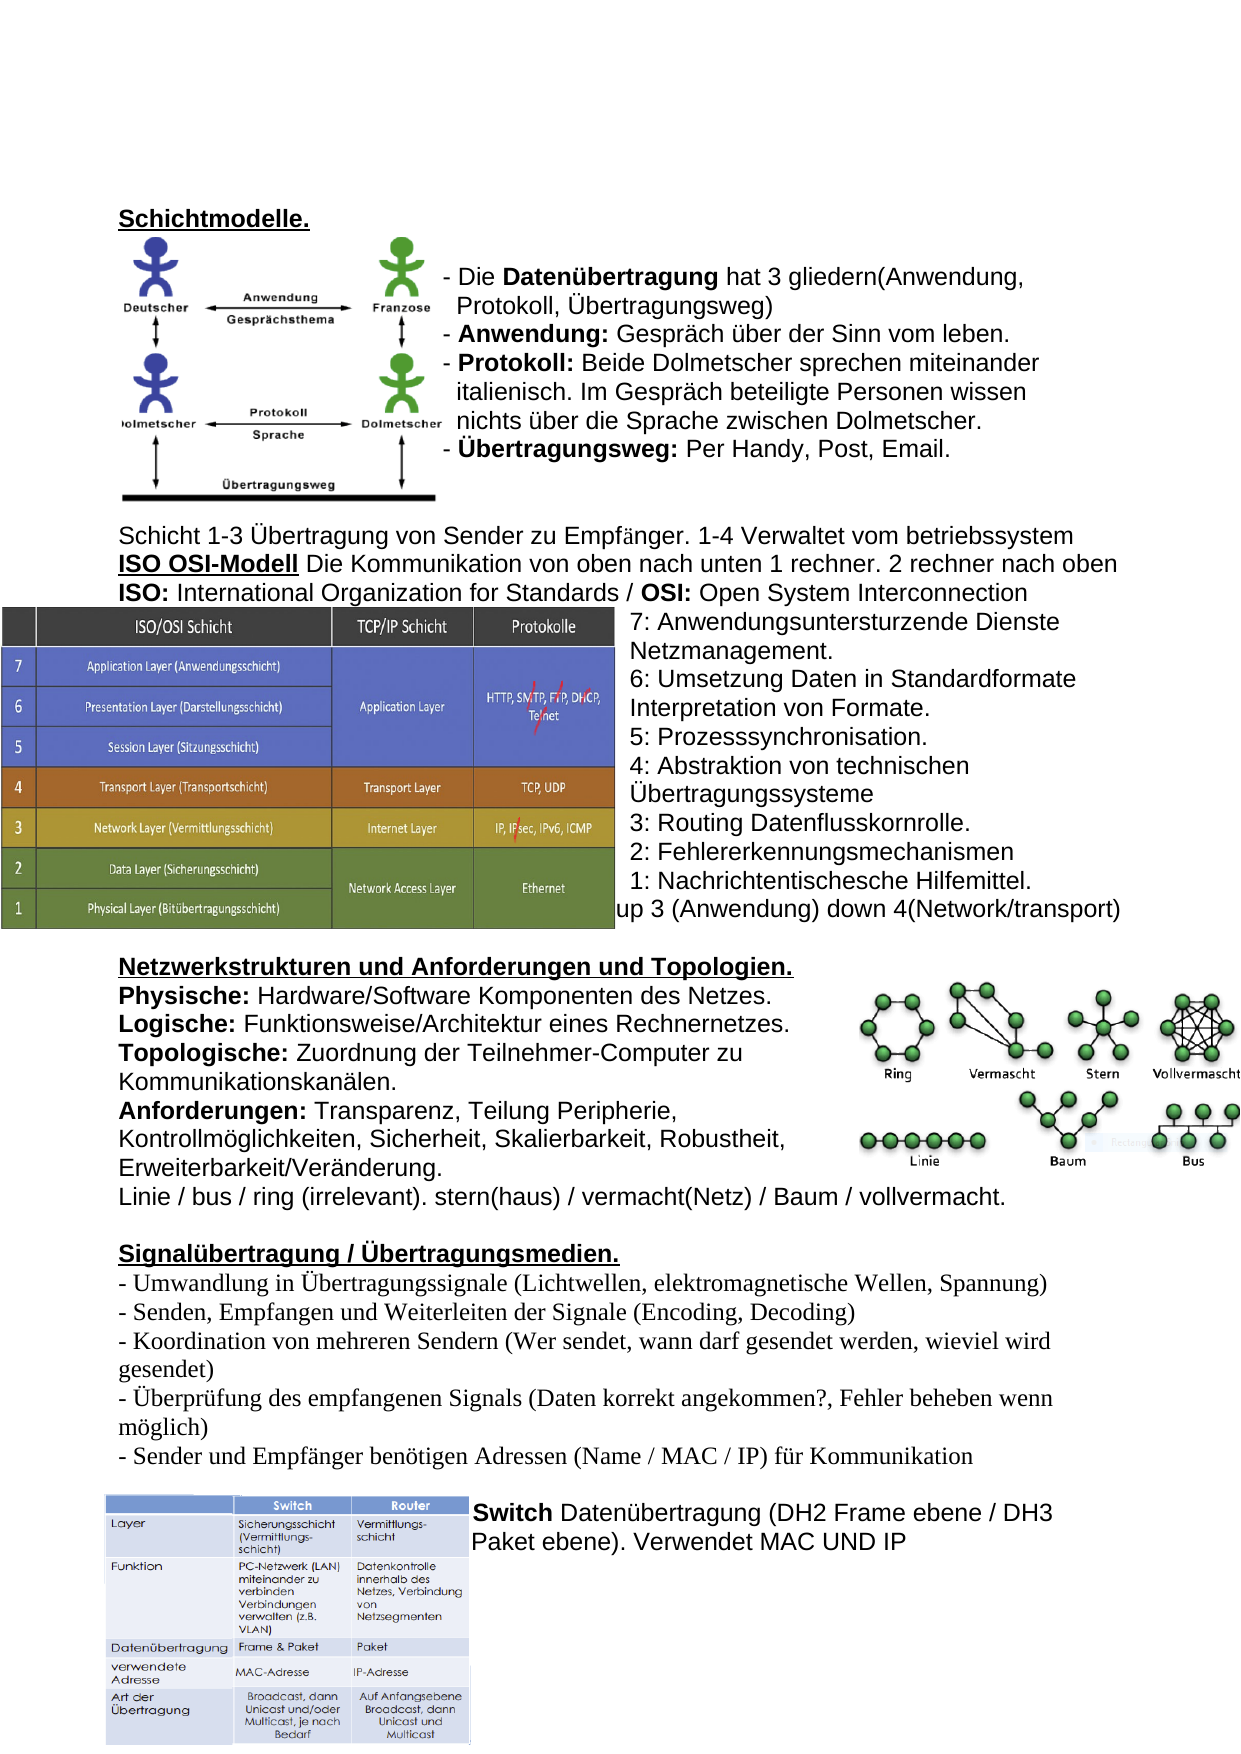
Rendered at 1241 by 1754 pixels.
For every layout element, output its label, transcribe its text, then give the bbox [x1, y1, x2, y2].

text - Protokoll: Beide Dolmetscher sprechen miteinander [443, 348, 1122, 377]
text Signalübertragung / Übertragungsmedien. [118, 1239, 1122, 1268]
picture [0, 607, 616, 929]
text Protokoll, Übertragungsweg) [443, 291, 1122, 319]
picture [104, 1494, 471, 1745]
picture [859, 980, 1240, 1169]
text Netzmanagement. [616, 636, 1122, 664]
text 7: Anwendungsuntersturzende Dienste [616, 607, 1122, 636]
text Schichtmodelle. [118, 204, 1122, 233]
text - Koordination von mehreren Sendern (Wer sendet, wann darf gesendet werden, wieviel wird gesendet) [118, 1326, 1122, 1383]
text italienisch. Im Gespräch beteiligte Personen wissen [443, 377, 1122, 406]
text - Anwendung: Gespräch über der Sinn vom leben. [443, 319, 1122, 348]
text 1: Nachrichtentischesche Hilfemittel. [616, 866, 1122, 894]
text Anforderungen: Transparenz, Teilung Peripherie, Kontrollmöglichkeiten, Sicherheit, Skalierbarkeit, Robustheit, Erweiterbarkeit/Veränderung. [118, 1096, 1122, 1182]
text Topologische: Zuordnung der Teilnehmer-Computer zu Kommunikationskanälen. [118, 1038, 859, 1096]
text 6: Umsetzung Daten in Standardformate [616, 664, 1122, 693]
text - Senden, Empfangen und Weiterleiten der Signale (Encoding, Decoding) [118, 1297, 1122, 1326]
text 2: Fehlererkennungsmechanismen [616, 837, 1122, 866]
text - Umwandlung in Übertragungssignale (Lichtwellen, elektromagnetische Wellen, Spannung) [118, 1268, 1122, 1297]
text ISO OSI-Modell Die Kommunikation von oben nach unten 1 rechner. 2 rechner nach oben [118, 549, 1122, 578]
text 4: Abstraktion von technischen [616, 751, 1122, 779]
text Paket ebene). Verwendet MAC UND IP [471, 1527, 1122, 1556]
text Netzwerkstrukturen und Anforderungen und Topologien. [118, 952, 1122, 981]
text Linie / bus / ring (irrelevant). stern(haus) / vermacht(Netz) / Baum / vollvermacht. [118, 1182, 1122, 1211]
text - Überprüfung des empfangenen Signals (Daten korrekt angekommen?, Fehler beheben wenn möglich) [118, 1383, 1122, 1441]
text Übertragungssysteme [616, 779, 1122, 808]
text - Übertragungsweg: Per Handy, Post, Email. [443, 434, 1122, 463]
text Switch Datenübertragung (DH2 Frame ebene / DH3 [471, 1498, 1122, 1527]
picture [121, 237, 443, 502]
text ISO: International Organization for Standards / OSI: Open System Interconnection [118, 578, 1122, 607]
text Logische: Funktionsweise/Architektur eines Rechnernetzes. [118, 1009, 859, 1038]
text nichts über die Sprache zwischen Dolmetscher. [443, 406, 1122, 434]
text - Die Datenübertragung hat 3 gliedern(Anwendung, [443, 262, 1122, 291]
text up 3 (Anwendung) down 4(Network/transport) [616, 894, 1122, 923]
text Interpretation von Formate. [616, 693, 1122, 722]
text 3: Routing Datenflusskornrolle. [616, 808, 1122, 837]
text Schicht 1-3 Übertragung von Sender zu Empfänger. 1-4 Verwaltet vom betriebssystem [118, 521, 1122, 549]
text 5: Prozesssynchronisation. [616, 722, 1122, 751]
text Physische: Hardware/Software Komponenten des Netzes. [118, 981, 859, 1009]
text - Sender und Empfänger benötigen Adressen (Name / MAC / IP) für Kommunikation [118, 1441, 1122, 1469]
